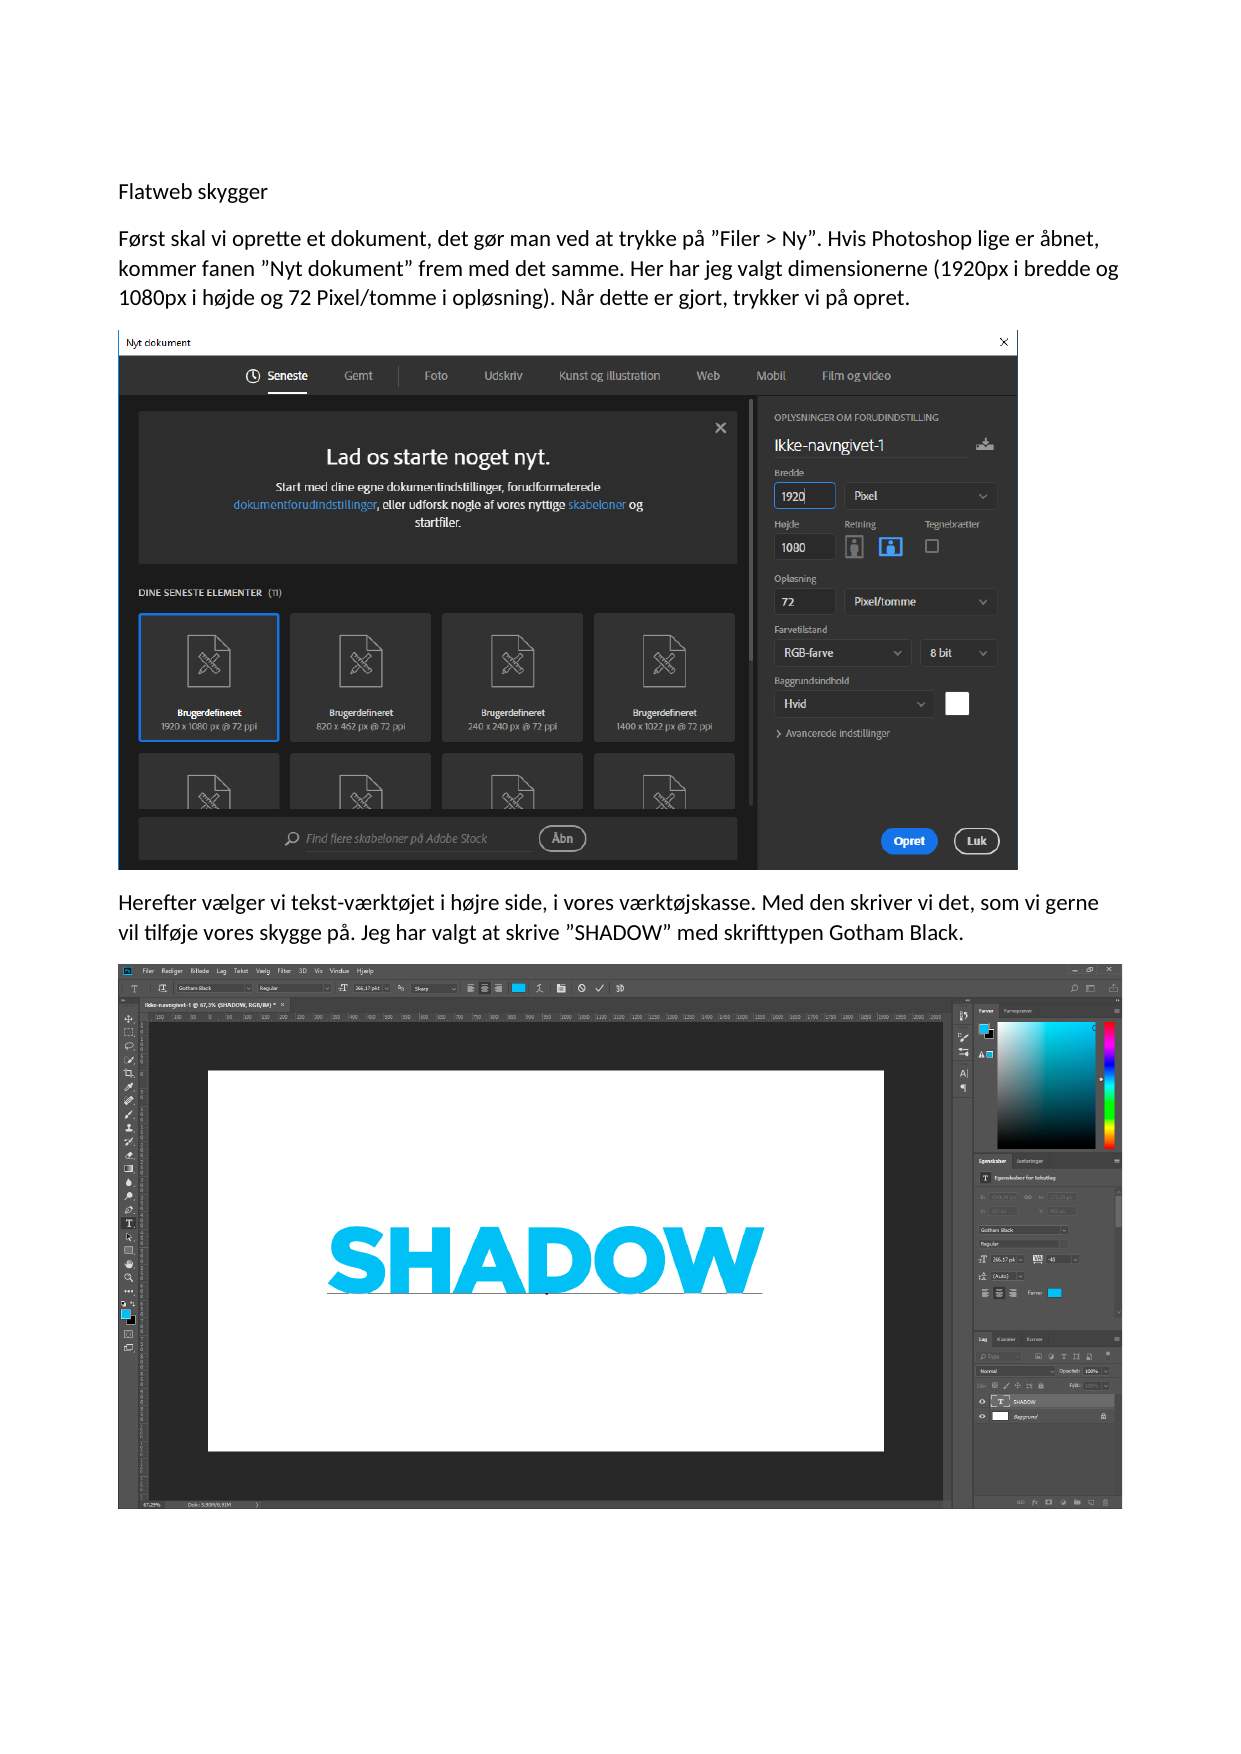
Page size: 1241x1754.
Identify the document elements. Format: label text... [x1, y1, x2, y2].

text Flatweb skygger [118, 177, 1122, 205]
text Først skal vi oprette et dokument, det gør man ved at trykke på ”Filer > Ny”. Hvis Photoshop lige er åbnet, kommer fanen ”Nyt dokument” frem med det samme. Her har jeg valgt dimensionerne (1920px i bredde og 1080px i højde og 72 Pixel/tomme i opløsning). Når dette er gjort, trykker vi på opret. [118, 224, 1122, 312]
text Herefter vælger vi tekst-værktøjet i højre side, i vores værktøjskasse. Med den skriver vi det, som vi gerne vil tilføje vores skygge på. Jeg har valgt at skrive ”SHADOW” med skrifttypen Gotham Black. [118, 888, 1122, 946]
